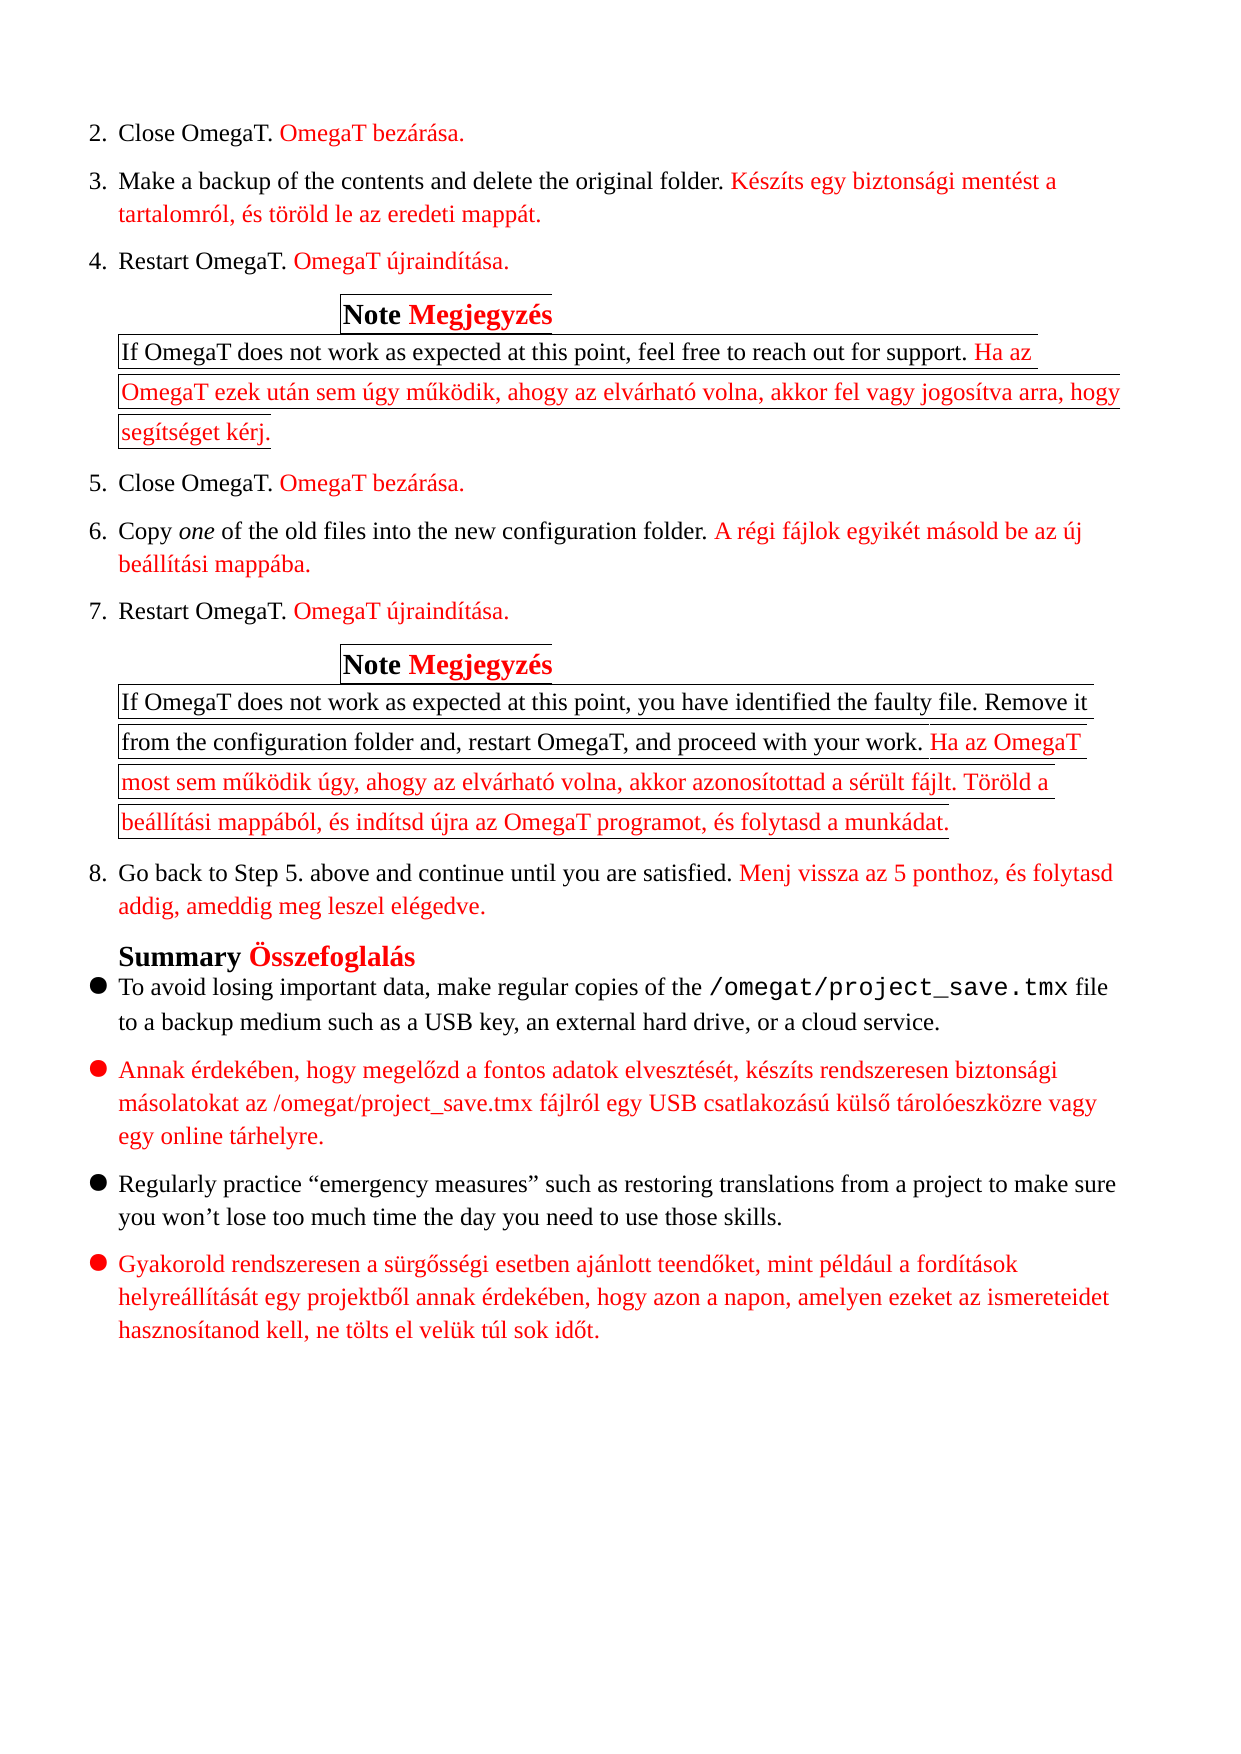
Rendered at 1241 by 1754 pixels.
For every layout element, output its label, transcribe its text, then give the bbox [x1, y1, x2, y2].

list If OmegaT does not work as expected at this point, you have identified the faulty file. Remove it from the configuration folder and, restart OmegaT, and proceed with your work. Ha az OmegaT most sem működik úgy, ahogy az elvárható volna, akkor azonosítottad a sérült fájlt. Töröld a beállítási mappából, és indítsd újra az OmegaT programot, és folytasd a munkádat. [118, 683, 1122, 838]
list Make a backup of the contents and delete the original folder. Készíts egy biztonsági mentést a tartalomról, és töröld le az eredeti mappát. [118, 166, 1122, 227]
subtitle Note Megjegyzés [341, 294, 1122, 333]
list Close OmegaT. OmegaT bezárása. [118, 468, 1122, 497]
list Gyakorold rendszeresen a sürgősségi esetben ajánlott teendőket, mint például a fordítások helyreállítását egy projektből annak érdekében, hogy azon a napon, amelyen ezeket az ismereteidet hasznosítanod kell, ne tölts el velük túl sok időt. [118, 1249, 1122, 1344]
list To avoid losing important data, make regular copies of the /omegat/project_save.tmx file to a backup medium such as a USB key, an external hard drive, or a cloud service. [118, 972, 1122, 1036]
list Regularly practice “emergency measures” such as restoring translations from a project to make sure you won’t lose too much time the day you need to use those skills. [118, 1169, 1122, 1230]
list Go back to Step 5. above and continue until you are satisfied. Menj vissza az 5 ponthoz, és folytasd addig, ameddig meg leszel elégedve. [118, 858, 1122, 920]
subtitle [310, 294, 340, 333]
subtitle Note Megjegyzés [341, 644, 1122, 683]
list If OmegaT does not work as expected at this point, feel free to reach out for support. Ha az OmegaT ezek után sem úgy működik, ahogy az elvárható volna, akkor fel vagy jogosítva arra, hogy segítséget kérj. [118, 333, 1122, 448]
list Copy one of the old files into the new configuration folder. A régi fájlok egyikét másold be az új beállítási mappába. [118, 516, 1122, 577]
list Close OmegaT. OmegaT bezárása. [118, 118, 1122, 147]
list Restart OmegaT. OmegaT újraindítása. [118, 596, 1122, 625]
list Restart OmegaT. OmegaT újraindítása. [118, 246, 1122, 275]
list Annak érdekében, hogy megelőzd a fontos adatok elvesztését, készíts rendszeresen biztonsági másolatokat az /omegat/project_save.tmx fájlról egy USB csatlakozású külső tárolóeszközre vagy egy online tárhelyre. [118, 1055, 1122, 1150]
subtitle [310, 644, 340, 683]
subtitle Summary Összefoglalás [118, 939, 1122, 972]
